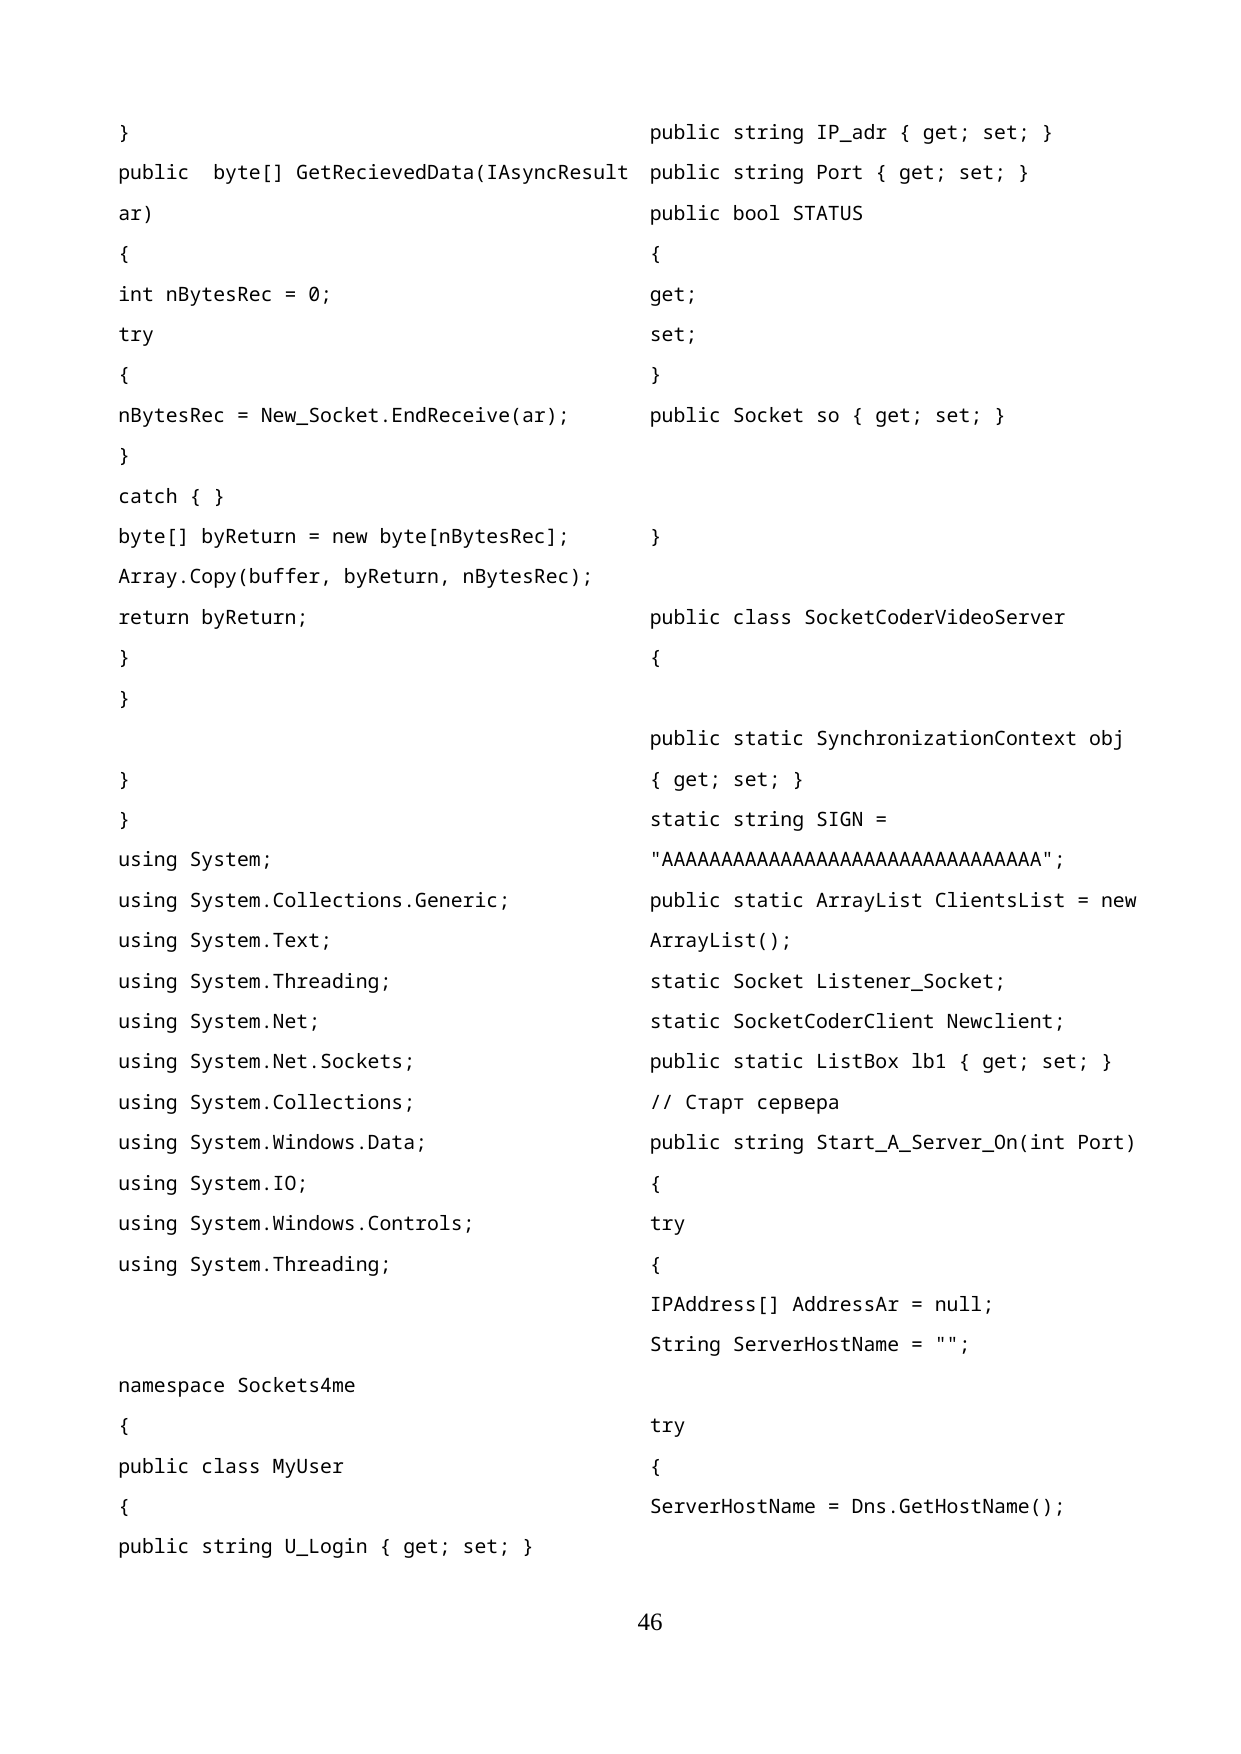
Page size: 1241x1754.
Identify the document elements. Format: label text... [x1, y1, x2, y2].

text using System.Threading; [118, 967, 649, 994]
text int nBytesRec = 0; [118, 280, 649, 307]
text try [118, 320, 649, 347]
text public static ArrayList ClientsList = new ArrayList(); [649, 886, 1181, 953]
text try [649, 1411, 1181, 1438]
text } [649, 522, 1181, 549]
text // Старт сервера [649, 1088, 1181, 1115]
text } [118, 441, 649, 468]
text } [118, 684, 649, 711]
text try [649, 1209, 1181, 1236]
text } [118, 118, 649, 145]
text IPAddress[] AddressAr = null; [649, 1290, 1181, 1317]
text { [649, 1250, 1181, 1277]
text } [118, 643, 649, 671]
text } [649, 361, 1181, 388]
text { [118, 1411, 649, 1438]
text set; [649, 320, 1181, 347]
text ServerHostName = Dns.GetHostName(); [649, 1492, 1181, 1519]
text using System.Windows.Controls; [118, 1209, 649, 1236]
text } [118, 805, 649, 832]
text public bool STATUS [649, 199, 1181, 226]
text static Socket Listener_Socket; [649, 967, 1181, 994]
text using System.IO; [118, 1169, 649, 1196]
text { [649, 239, 1181, 266]
text String ServerHostName = ""; [649, 1331, 1181, 1358]
text using System.Text; [118, 926, 649, 953]
text static string SIGN = "AAAAAAAAAAAAAAAAAAAAAAAAAAAAAAAA"; [649, 805, 1181, 873]
text public string IP_adr { get; set; } [649, 118, 1181, 145]
text public string U_Login { get; set; } [118, 1533, 649, 1560]
text public string Port { get; set; } [649, 158, 1181, 186]
text public class SocketCoderVideoServer [649, 603, 1181, 630]
text byte[] byReturn = new byte[nBytesRec]; [118, 522, 649, 549]
text get; [649, 280, 1181, 307]
text public static SynchronizationContext obj { get; set; } [649, 724, 1181, 792]
text } [118, 765, 649, 792]
text return byReturn; [118, 603, 649, 630]
text { [118, 361, 649, 388]
text static SocketCoderClient Newclient; [649, 1007, 1181, 1034]
text public class MyUser [118, 1452, 649, 1479]
text { [649, 1452, 1181, 1479]
text using System; [118, 846, 649, 873]
text catch { } [118, 482, 649, 509]
text using System.Collections.Generic; [118, 886, 649, 913]
text using System.Threading; [118, 1250, 649, 1277]
text { [118, 1492, 649, 1519]
text Array.Copy(buffer, byReturn, nBytesRec); [118, 563, 649, 590]
text public static ListBox lb1 { get; set; } [649, 1048, 1181, 1075]
text public byte[] GetRecievedData(IAsyncResult ar) [118, 158, 649, 226]
text { [649, 1169, 1181, 1196]
text using System.Net; [118, 1007, 649, 1034]
text public Socket so { get; set; } [649, 401, 1181, 428]
text { [118, 239, 649, 266]
text using System.Net.Sockets; [118, 1048, 649, 1075]
text nBytesRec = New_Socket.EndReceive(ar); [118, 401, 649, 428]
text using System.Collections; [118, 1088, 649, 1115]
text namespace Sockets4me [118, 1371, 649, 1398]
text { [649, 643, 1181, 671]
text using System.Windows.Data; [118, 1128, 649, 1156]
text public string Start_A_Server_On(int Port) [649, 1128, 1181, 1156]
